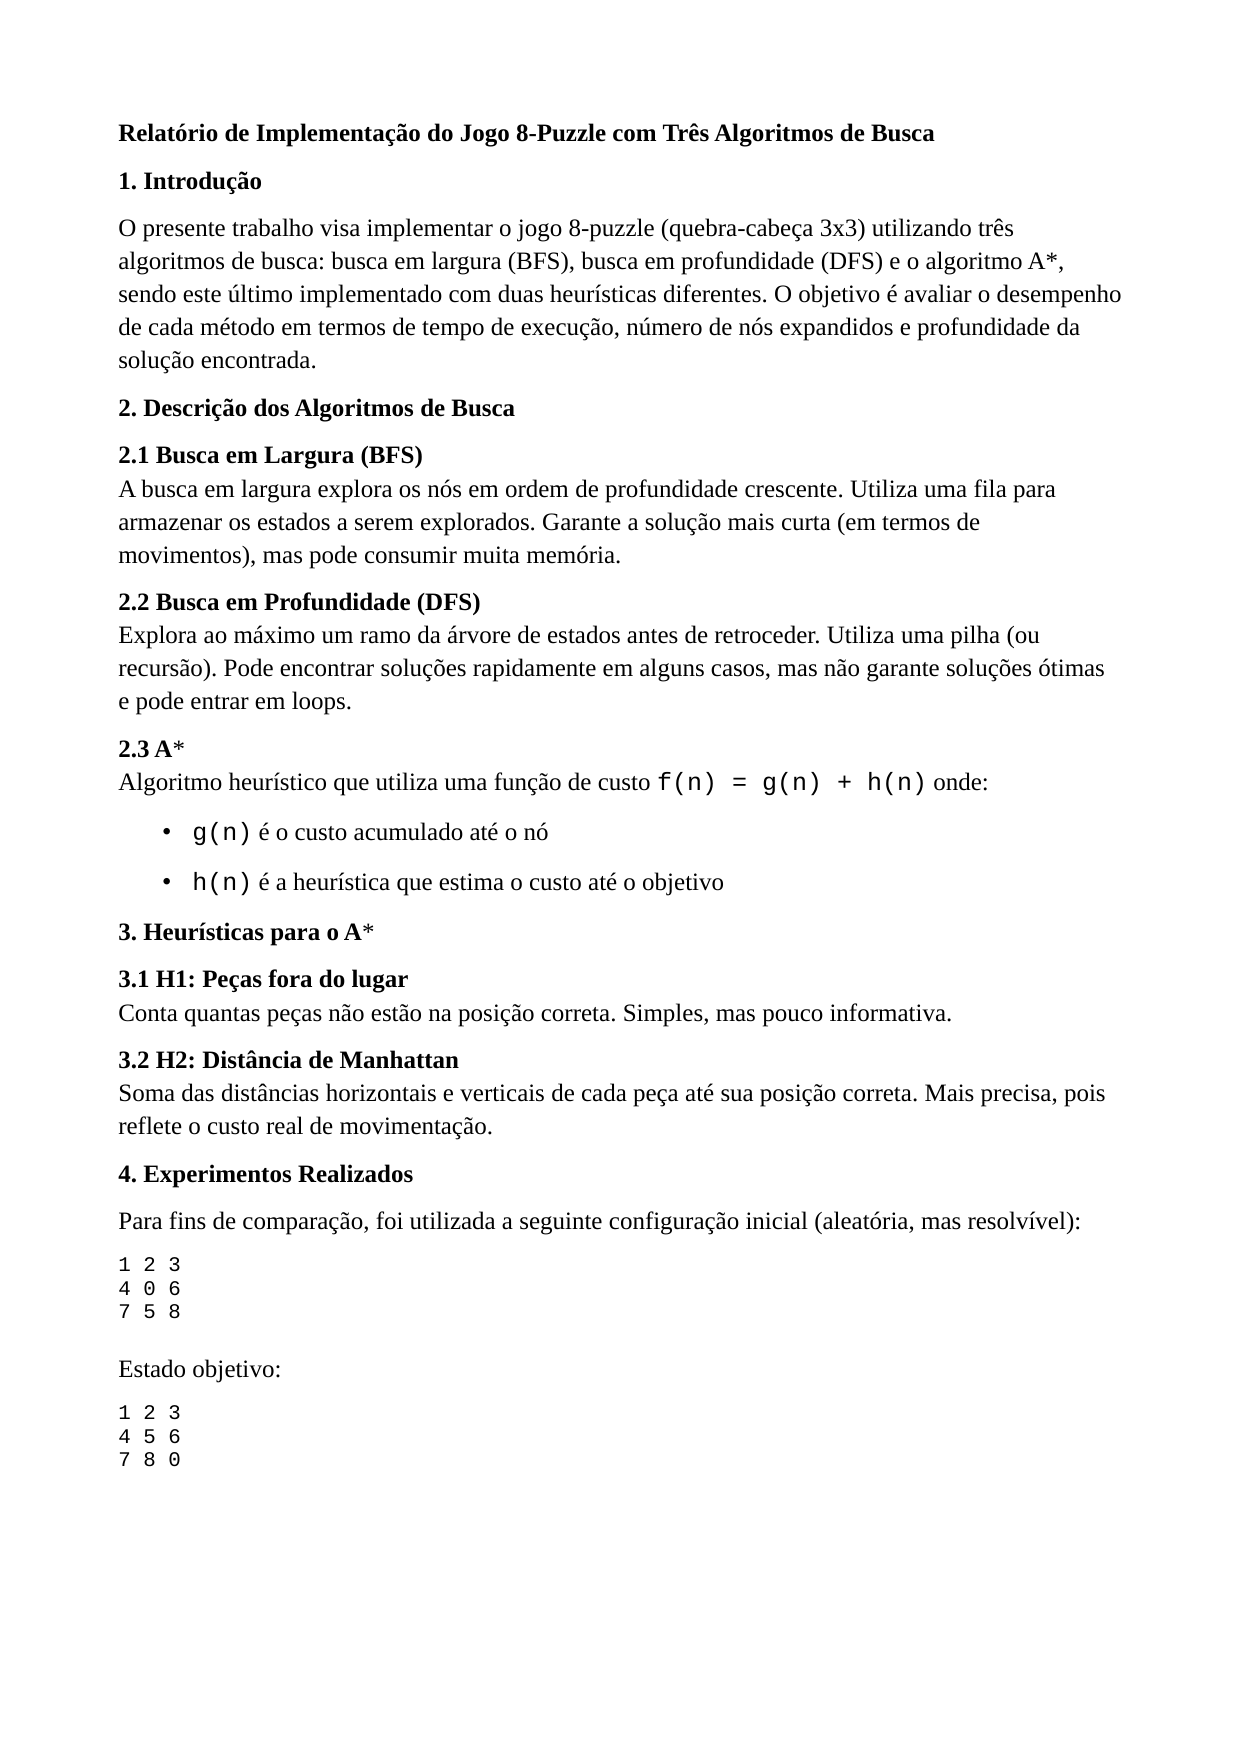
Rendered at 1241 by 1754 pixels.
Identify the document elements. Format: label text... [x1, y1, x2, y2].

text 3.1 H1: Peças fora do lugar Conta quantas peças não estão na posição correta. Simples, mas pouco informativa. [118, 964, 1122, 1026]
text Para fins de comparação, foi utilizada a seguinte configuração inicial (aleatória, mas resolvível): [118, 1206, 1122, 1235]
list g(n) é o custo acumulado até o nó [162, 817, 1122, 848]
text 1 2 3 [118, 1254, 1122, 1278]
text 3. Heurísticas para o A* [118, 917, 1122, 946]
text 1 2 3 [118, 1402, 1122, 1426]
text 2.2 Busca em Profundidade (DFS) Explora ao máximo um ramo da árvore de estados antes de retroceder. Utiliza uma pilha (ou recursão). Pode encontrar soluções rapidamente em alguns casos, mas não garante soluções ótimas e pode entrar em loops. [118, 587, 1122, 715]
text 1. Introdução [118, 166, 1122, 194]
text 4 5 6 [118, 1426, 1122, 1449]
text 2. Descrição dos Algoritmos de Busca [118, 393, 1122, 422]
text O presente trabalho visa implementar o jogo 8-puzzle (quebra-cabeça 3x3) utilizando três algoritmos de busca: busca em largura (BFS), busca em profundidade (DFS) e o algoritmo A*, sendo este último implementado com duas heurísticas diferentes. O objetivo é avaliar o desempenho de cada método em termos de tempo de execução, número de nós expandidos e profundidade da solução encontrada. [118, 213, 1122, 374]
text 4. Experimentos Realizados [118, 1159, 1122, 1188]
text 3.2 H2: Distância de Manhattan Soma das distâncias horizontais e verticais de cada peça até sua posição correta. Mais precisa, pois reflete o custo real de movimentação. [118, 1045, 1122, 1140]
list h(n) é a heurística que estima o custo até o objetivo [162, 867, 1122, 898]
text 2.1 Busca em Largura (BFS) A busca em largura explora os nós em ordem de profundidade crescente. Utiliza uma fila para armazenar os estados a serem explorados. Garante a solução mais curta (em termos de movimentos), mas pode consumir muita memória. [118, 441, 1122, 568]
text 2.3 A* Algoritmo heurístico que utiliza uma função de custo f(n) = g(n) + h(n) onde: [118, 734, 1122, 798]
text Relatório de Implementação do Jogo 8-Puzzle com Três Algoritmos de Busca [118, 118, 1122, 147]
text 7 5 8 [118, 1301, 1122, 1325]
text Estado objetivo: [118, 1354, 1122, 1383]
text 7 8 0 [118, 1449, 1122, 1473]
text 4 0 6 [118, 1278, 1122, 1301]
